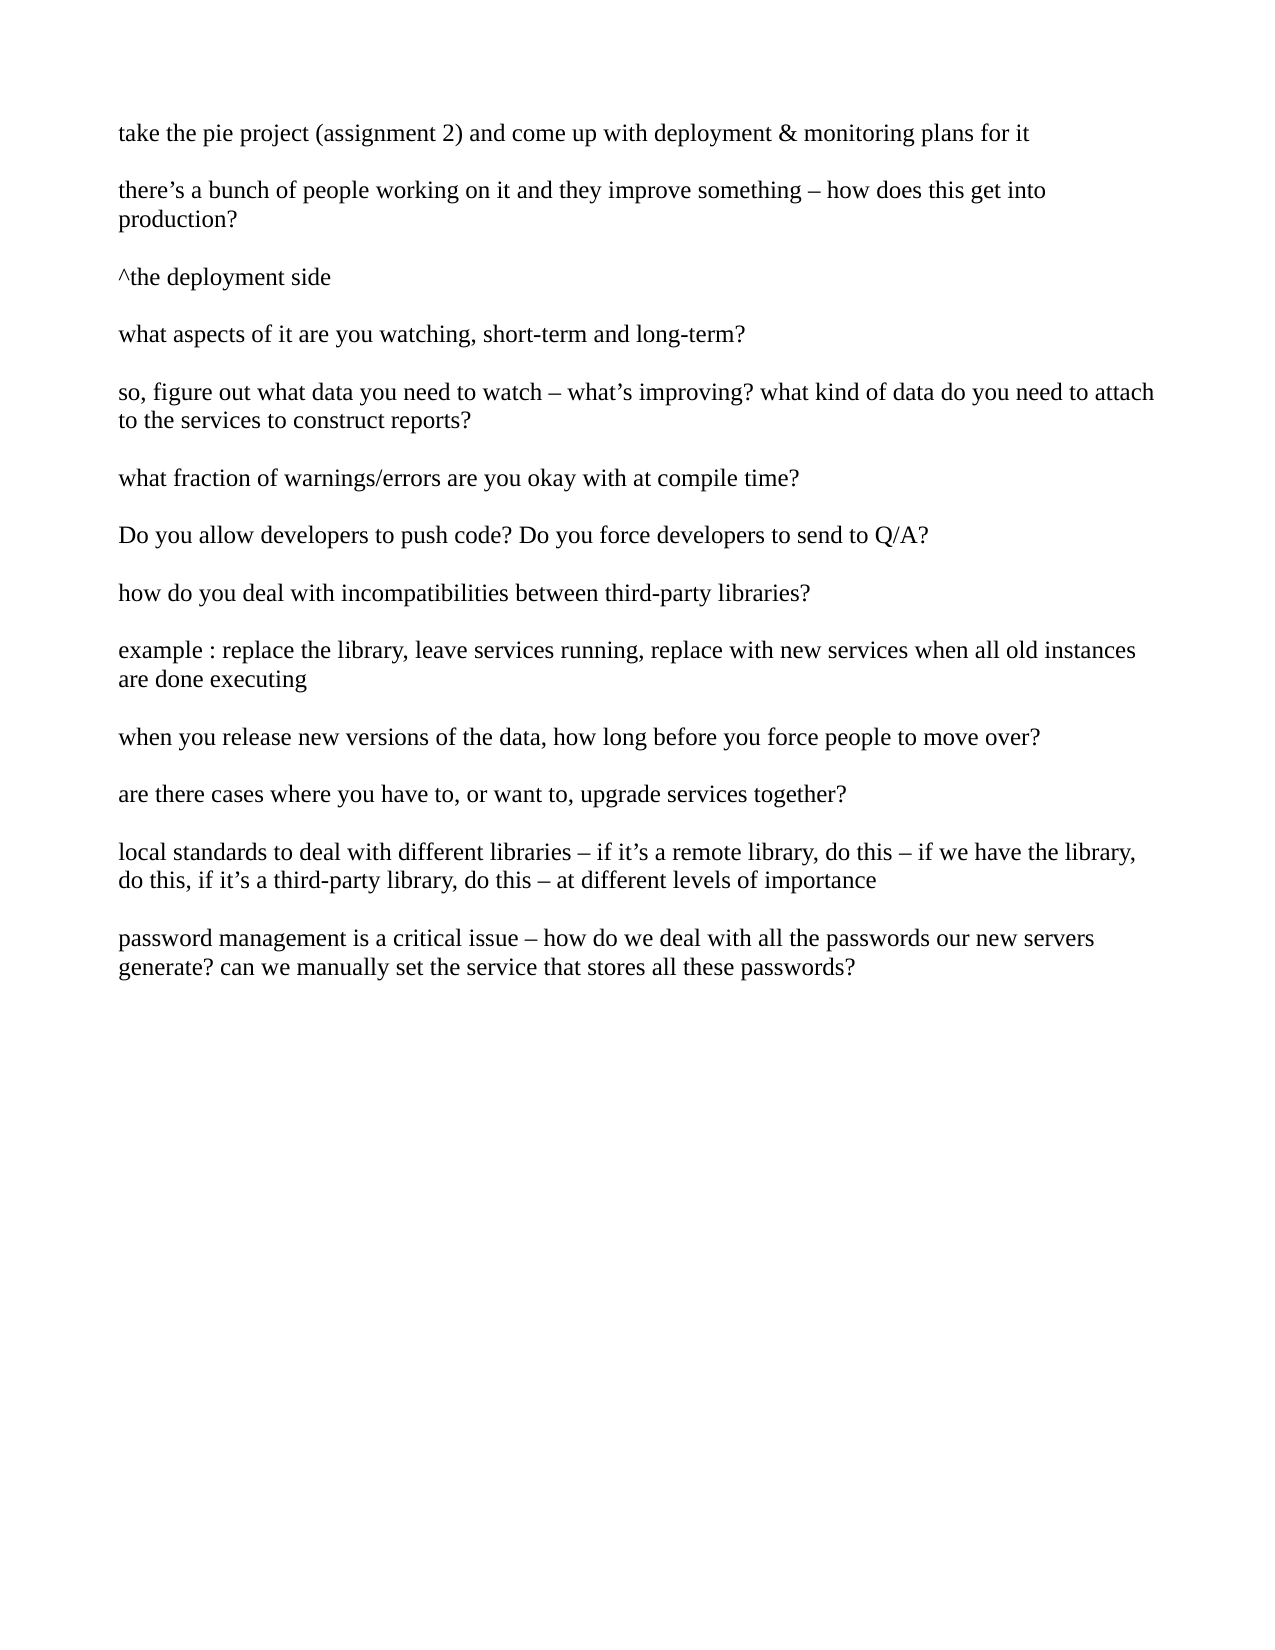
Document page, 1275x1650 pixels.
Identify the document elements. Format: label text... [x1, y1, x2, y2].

text password management is a critical issue – how do we deal with all the passwords our new servers generate? can we manually set the service that stores all these passwords? [118, 923, 1157, 981]
text are there cases where you have to, or want to, upgrade services together? [118, 779, 1157, 808]
text so, figure out what data you need to watch – what’s improving? what kind of data do you need to attach to the services to construct reports? [118, 377, 1157, 434]
text what aspects of it are you watching, short-term and long-term? [118, 319, 1157, 348]
text local standards to deal with different libraries – if it’s a remote library, do this – if we have the library, do this, if it’s a third-party library, do this – at different levels of importance [118, 837, 1157, 894]
text ^the deployment side [118, 262, 1157, 291]
text example : replace the library, leave services running, replace with new services when all old instances are done executing [118, 636, 1157, 693]
text take the pie project (assignment 2) and come up with deployment & monitoring plans for it [118, 118, 1157, 147]
text what fraction of warnings/errors are you okay with at compile time? [118, 463, 1157, 492]
text there’s a bunch of people working on it and they improve something – how does this get into production? [118, 176, 1157, 233]
text how do you deal with incompatibilities between third-party libraries? [118, 578, 1157, 607]
text when you release new versions of the data, how long before you force people to move over? [118, 722, 1157, 751]
text Do you allow developers to push code? Do you force developers to send to Q/A? [118, 521, 1157, 549]
